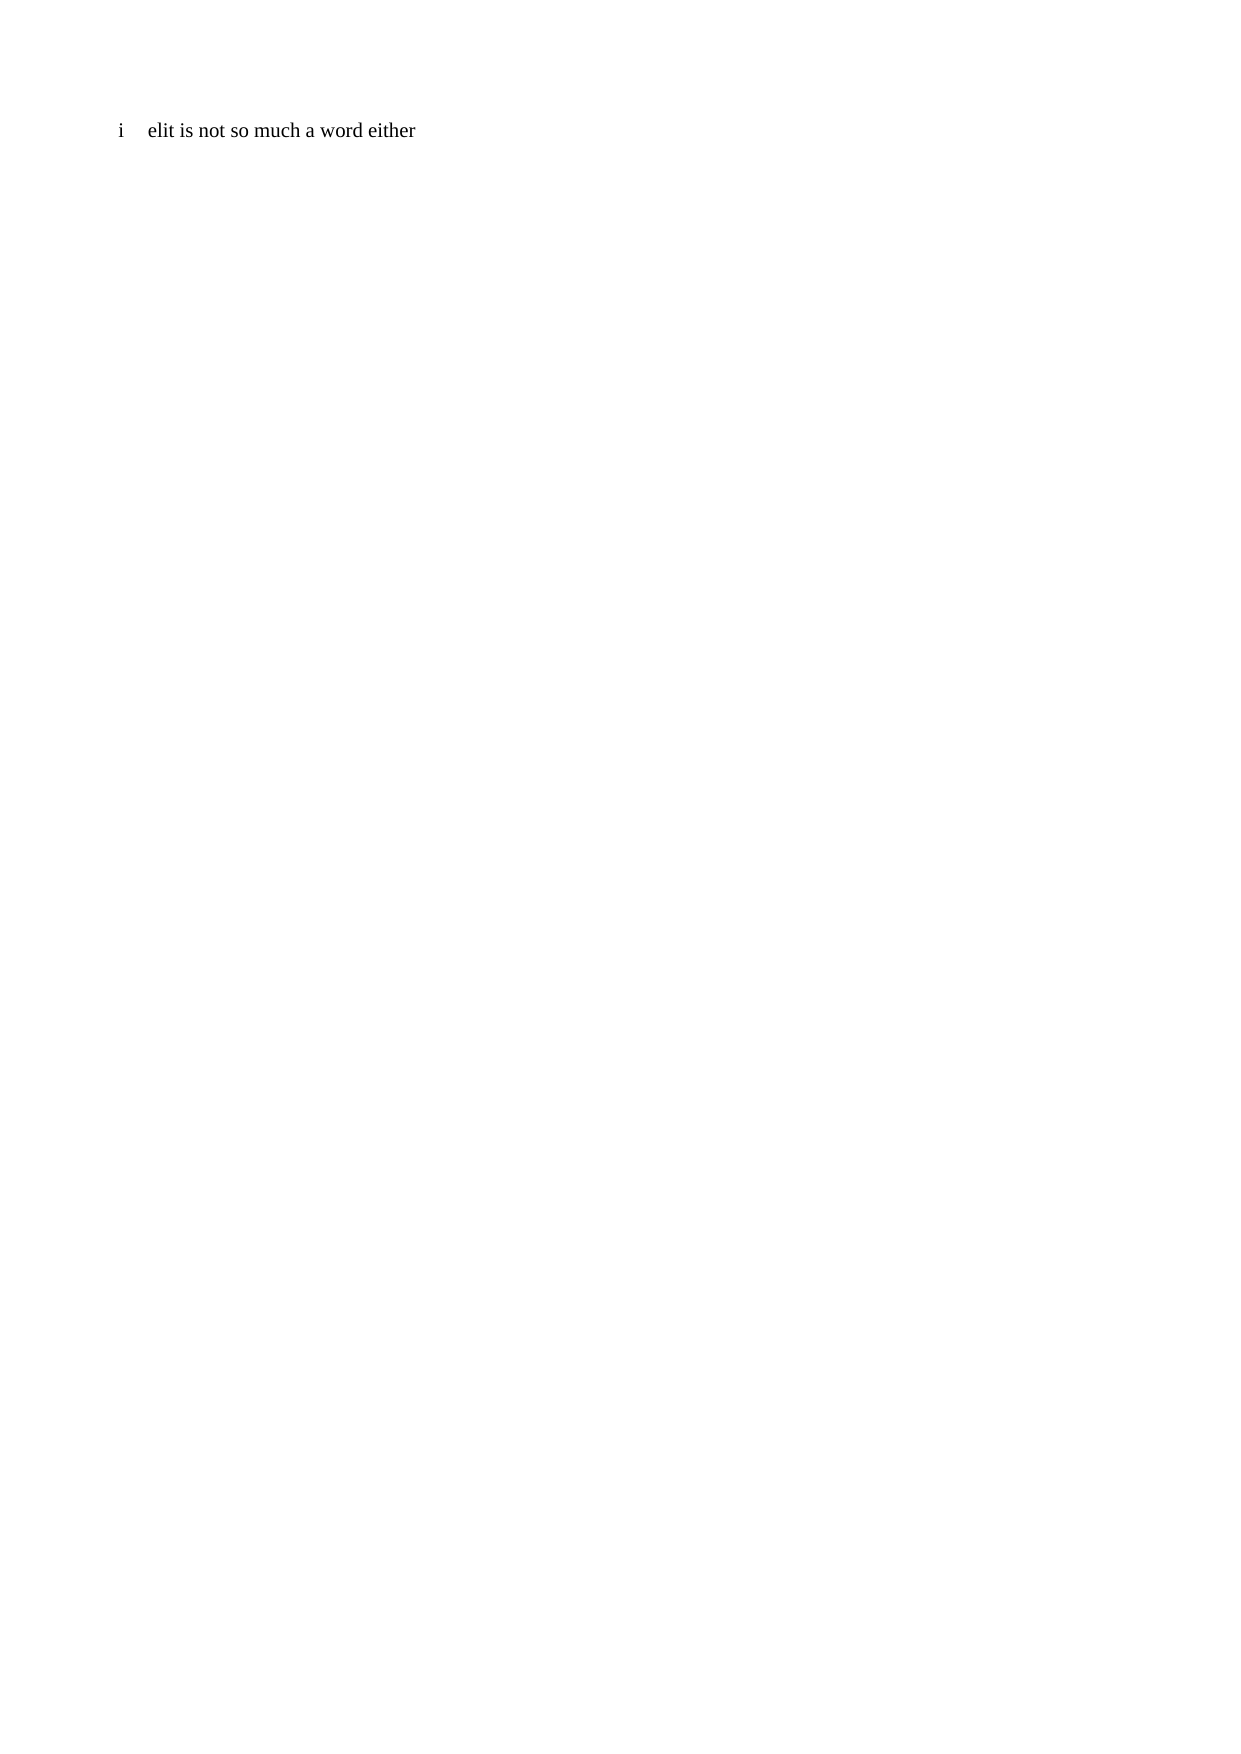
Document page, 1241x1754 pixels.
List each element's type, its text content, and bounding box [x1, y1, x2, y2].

text elit is not so much a word either [118, 118, 1122, 142]
